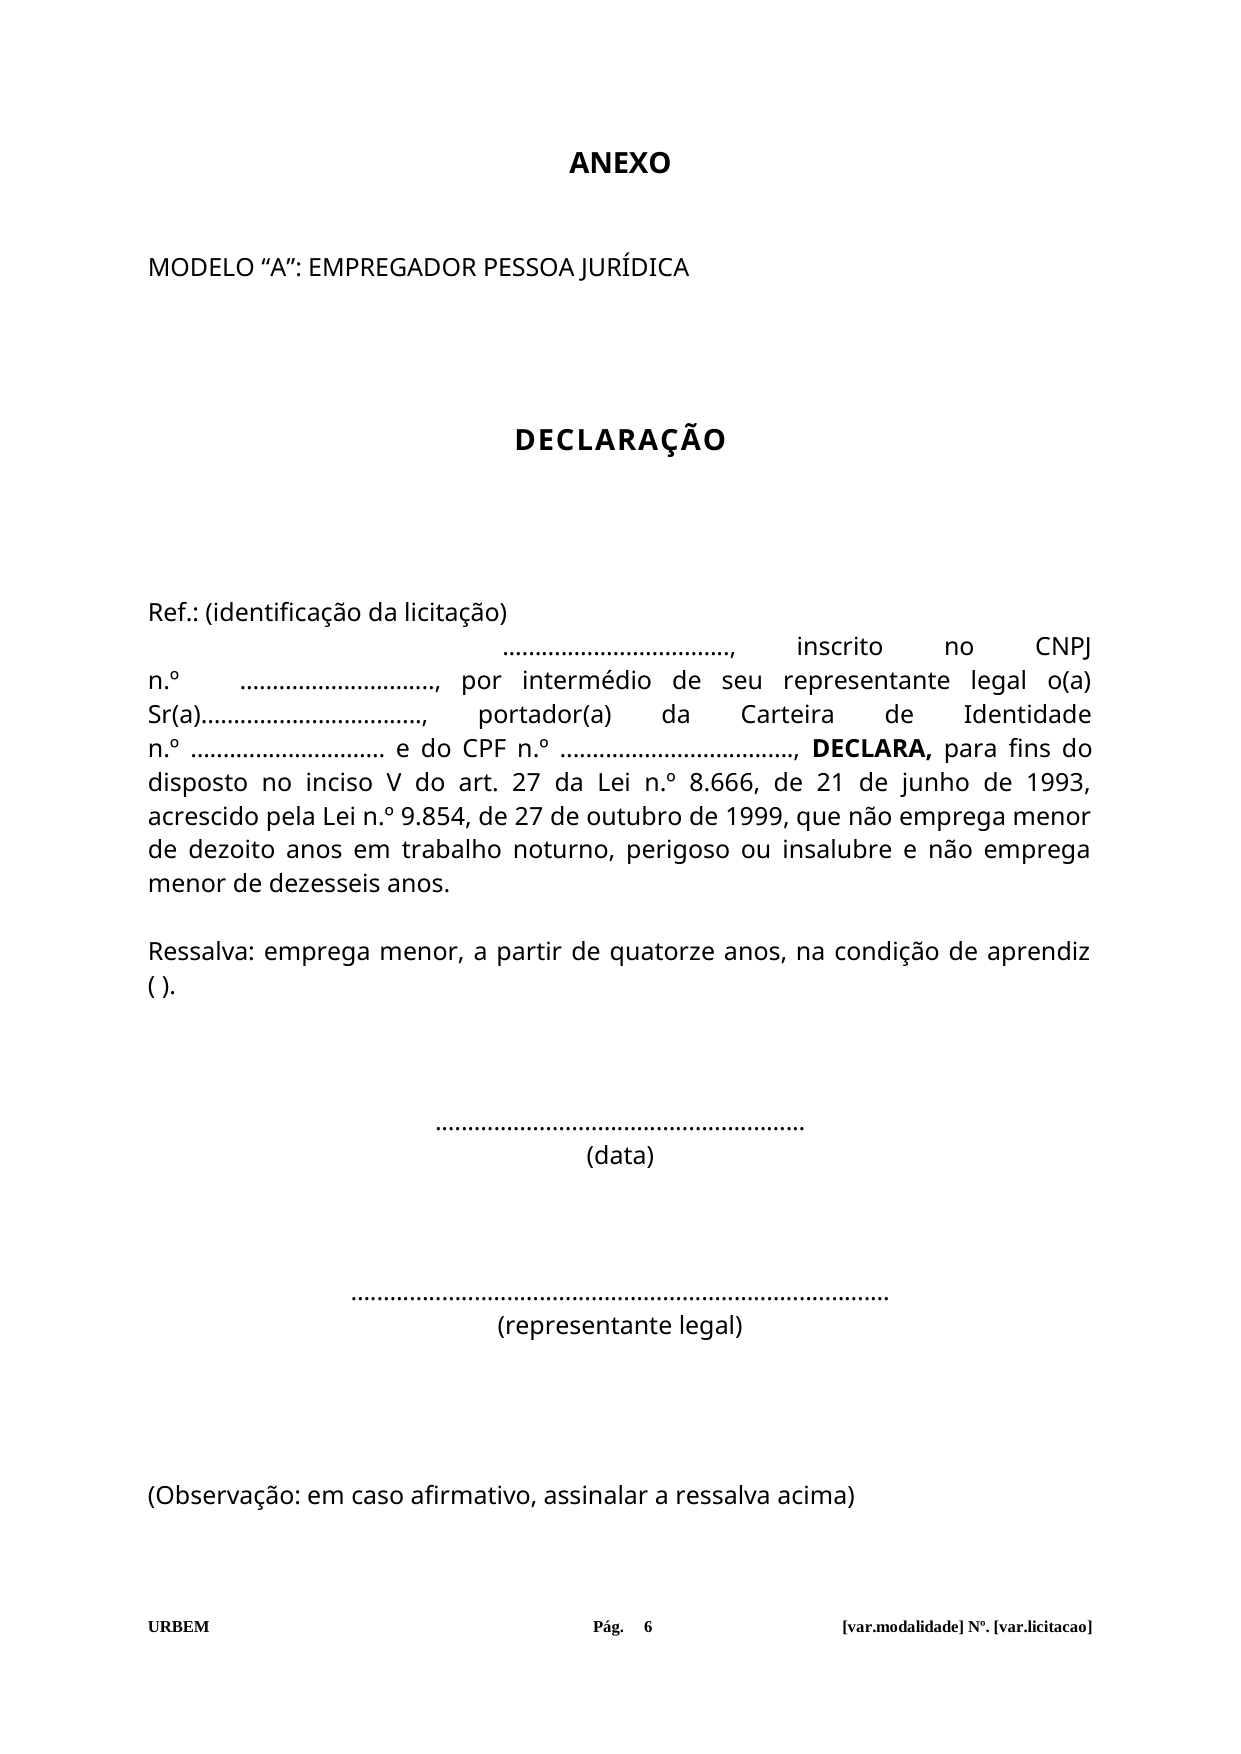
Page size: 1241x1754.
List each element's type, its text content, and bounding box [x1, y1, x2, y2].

subtitle DECLARAÇÃO [148, 419, 1092, 459]
text Ref.: (identificação da licitação) [148, 595, 1092, 629]
text (data) [148, 1138, 1092, 1172]
subtitle MODELO “A”: EMPREGADOR PESSOA JURÍDICA [148, 249, 1092, 283]
text ..................................., inscrito no CNPJ n.º .............................., por intermédio de seu representante legal o(a) Sr(a).................................., portador(a) da Carteira de Identidade n.º .............................. e do CPF n.º ...................................., DECLARA, para fins do disposto no inciso V do art. 27 da Lei n.º 8.666, de 21 de junho de 1993, acrescido pela Lei n.º 9.854, de 27 de outubro de 1999, que não emprega menor de dezoito anos em trabalho noturno, perigoso ou insalubre e não emprega menor de dezesseis anos. [148, 629, 1092, 900]
subtitle ANEXO [148, 142, 1092, 182]
text Ressalva: emprega menor, a partir de quatorze anos, na condição de aprendiz ( ). [148, 934, 1092, 1002]
text ......................................................... [148, 1104, 1092, 1138]
text (Observação: em caso afirmativo, assinalar a ressalva acima) [148, 1478, 1092, 1512]
text (representante legal) [148, 1308, 1092, 1342]
text ................................................................................... [148, 1274, 1092, 1308]
